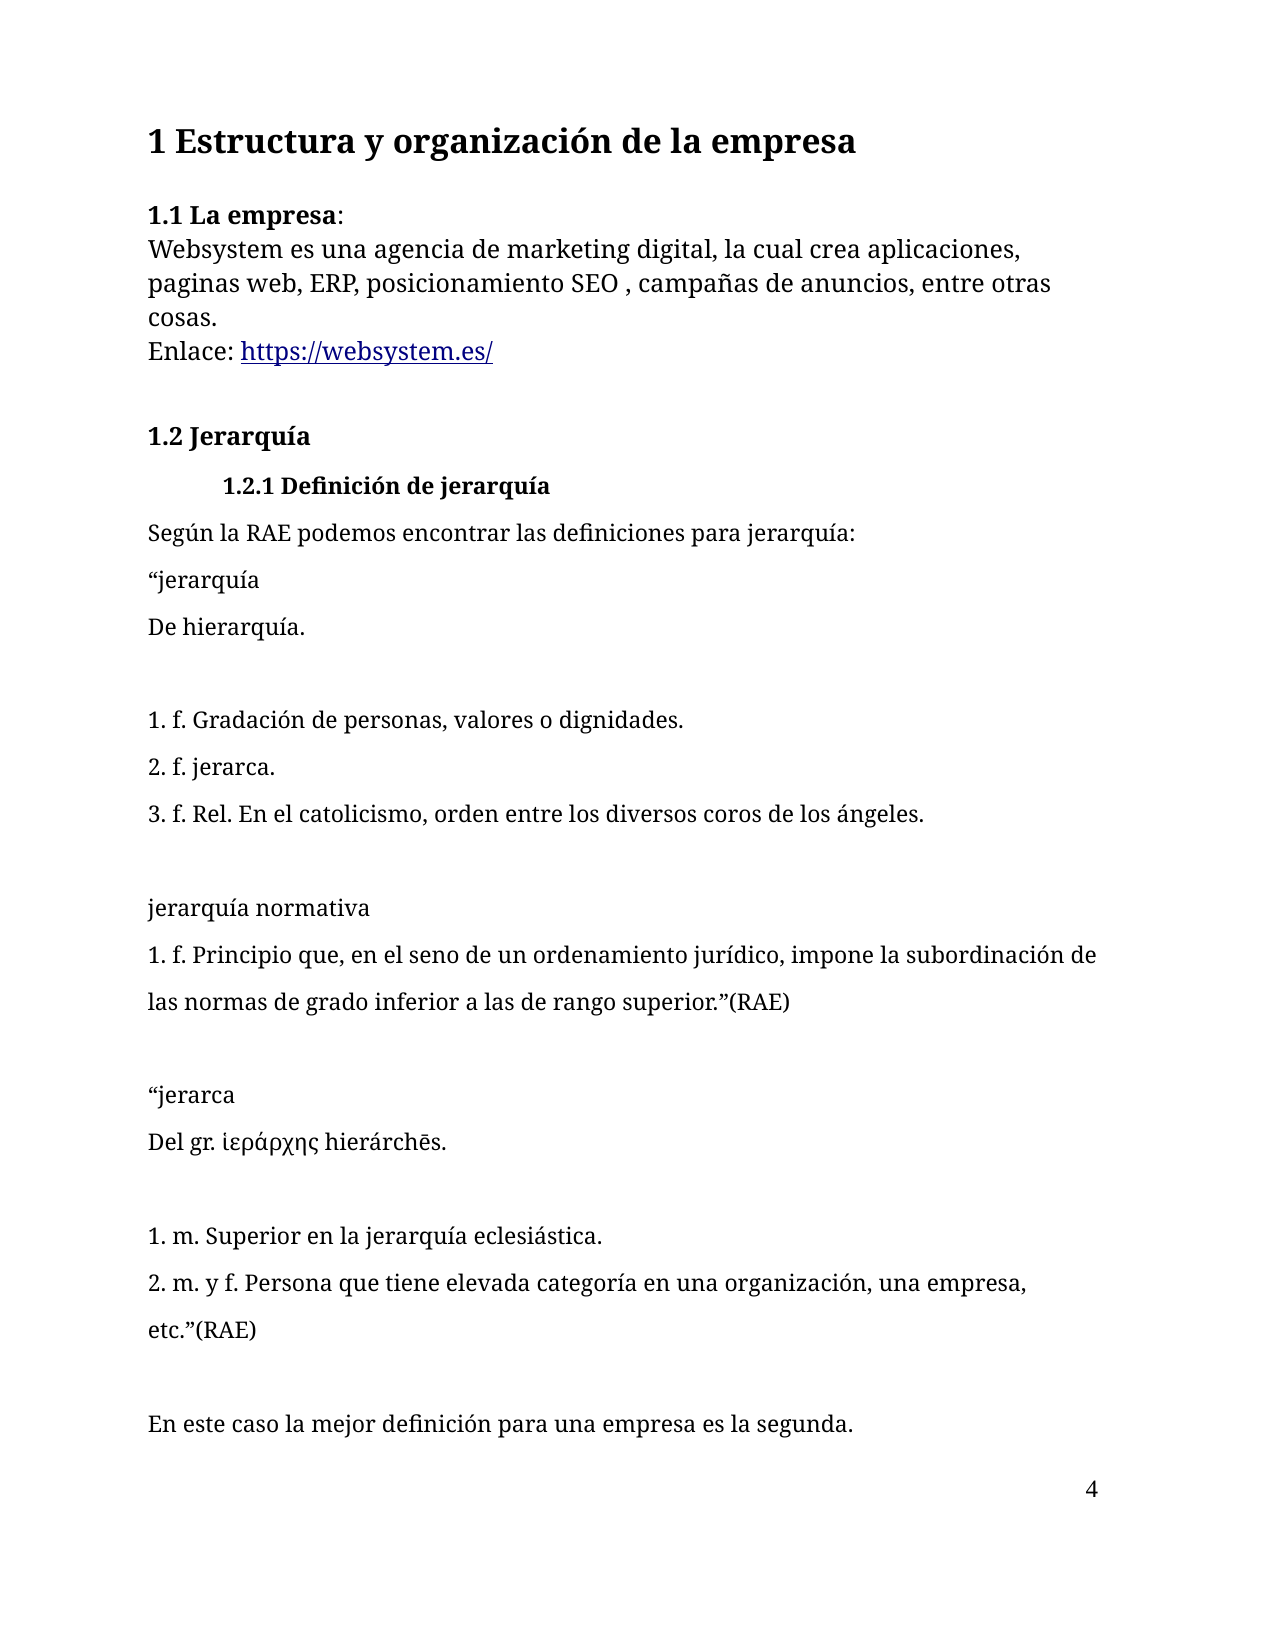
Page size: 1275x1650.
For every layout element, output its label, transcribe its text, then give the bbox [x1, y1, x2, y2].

text “jerarca [148, 1079, 1098, 1111]
text 3. f. Rel. En el catolicismo, orden entre los diversos coros de los ángeles. [148, 798, 1098, 829]
text 1. f. Principio que, en el seno de un ordenamiento jurídico, impone la subordinación de las normas de grado inferior a las de rango superior.”(RAE) [148, 939, 1098, 1017]
text Enlace: https://websystem.es/ [148, 334, 1098, 368]
text Del gr. ἱεράρχης hierárchēs. [148, 1126, 1098, 1157]
text Según la RAE podemos encontrar las definiciones para jerarquía: [148, 517, 1098, 548]
text 1. m. Superior en la jerarquía eclesiástica. [148, 1220, 1098, 1251]
text 1.2.1 Definición de jerarquía [148, 470, 1098, 501]
text 1.1 La empresa: [148, 198, 1098, 232]
text 2. f. jerarca. [148, 751, 1098, 782]
text En este caso la mejor definición para una empresa es la segunda. [148, 1407, 1098, 1439]
text 2. m. y f. Persona que tiene elevada categoría en una organización, una empresa, etc.”(RAE) [148, 1267, 1098, 1345]
text De hierarquía. [148, 611, 1098, 642]
text 1. f. Gradación de personas, valores o dignidades. [148, 704, 1098, 736]
text 1.2 Jerarquía [148, 419, 1098, 453]
text Websystem es una agencia de marketing digital, la cual crea aplicaciones, paginas web, ERP, posicionamiento SEO , campañas de anuncios, entre otras cosas. [148, 232, 1098, 334]
text 1 Estructura y organización de la empresa [148, 118, 1098, 163]
text “jerarquía [148, 564, 1098, 595]
text jerarquía normativa [148, 892, 1098, 923]
